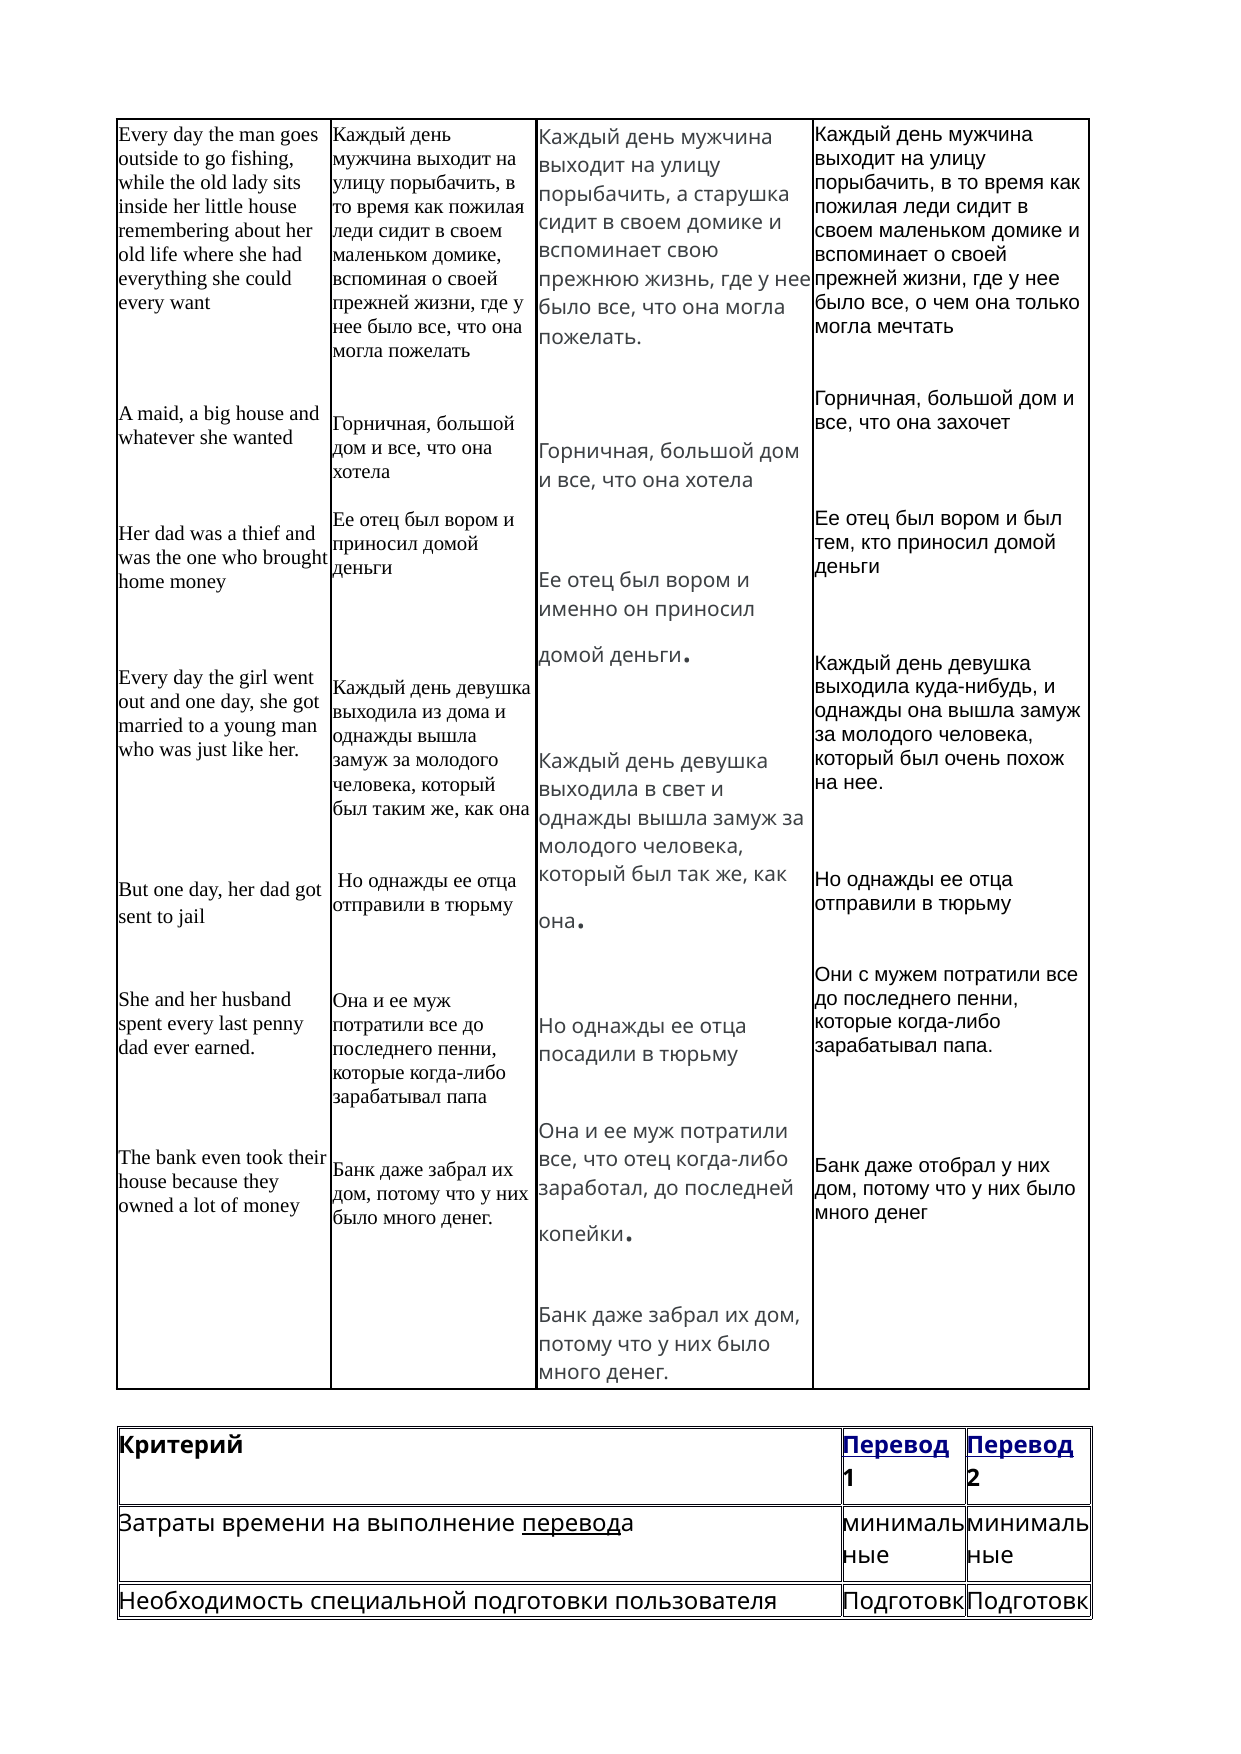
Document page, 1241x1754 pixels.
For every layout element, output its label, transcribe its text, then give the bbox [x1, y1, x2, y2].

table_cell Затраты времени на выполнение перевода [120, 1507, 841, 1581]
table_cell минимальные [844, 1507, 965, 1581]
table_cell Каждый день мужчина выходит на улицу порыбачить, а старушка сидит в своем домике и вспоминает свою прежнюю жизнь, где у нее было все, что она могла пожелать. Горничная, большой дом и все, что она хотела Ее отец был вором и именно он приносил домой деньги. Каждый день девушка выходила в свет и однажды вышла замуж за молодого человека, который был так же, как она. Но однажды ее отца посадили в тюрьму Она и ее муж потратили все, что отец когда-либо заработал, до последней копейки. Банк даже забрал их дом, потому что у них было много денег. [538, 120, 812, 1387]
table_header Критерий [120, 1429, 841, 1503]
table_cell Каждый день мужчина выходит на улицу порыбачить, в то время как пожилая леди сидит в своем маленьком домике, вспоминая о своей прежней жизни, где у нее было все, что она могла пожелать Горничная, большой дом и все, что она хотела Ее отец был вором и приносил домой деньги Каждый день девушка выходила из дома и однажды вышла замуж за молодого человека, который был таким же, как она Но однажды ее отца отправили в тюрьму Она и ее муж потратили все до последнего пенни, которые когда-либо зарабатывал папа Банк даже забрал их дом, потому что у них было много денег. [332, 120, 535, 1387]
table_cell Каждый день мужчина выходит на улицу порыбачить, в то время как пожилая леди сидит в своем маленьком домике и вспоминает о своей прежней жизни, где у нее было все, о чем она только могла мечтать Горничная, большой дом и все, что она захочет Ее отец был вором и был тем, кто приносил домой деньги Каждый день девушка выходила куда-нибудь, и однажды она вышла замуж за молодого человека, который был очень похож на нее. Но однажды ее отца отправили в тюрьму Они с мужем потратили все до последнего пенни, которые когда-либо зарабатывал папа. Банк даже отобрал у них дом, потому что у них было много денег [814, 120, 1088, 1387]
table_cell Подготовка не нужна [844, 1585, 965, 1616]
table_cell Необходимость специальной подготовки пользователя [120, 1585, 841, 1616]
table_header Перевод 2 [968, 1429, 1090, 1503]
table_cell минимальные [968, 1507, 1090, 1581]
table_cell Every day the man goes outside to go fishing, while the old lady sits inside her little house remembering about her old life where she had everything she could every want A maid, a big house and whatever she wanted Her dad was a thief and was the one who brought home money Every day the girl went out and one day, she got married to a young man who was just like her. But one day, her dad got sent to jail She and her husband spent every last penny dad ever earned. The bank even took their house because they owned a lot of money [118, 120, 330, 1387]
table_cell Подготовка не нужна [968, 1585, 1090, 1616]
table_header Перевод 1 [844, 1429, 965, 1503]
